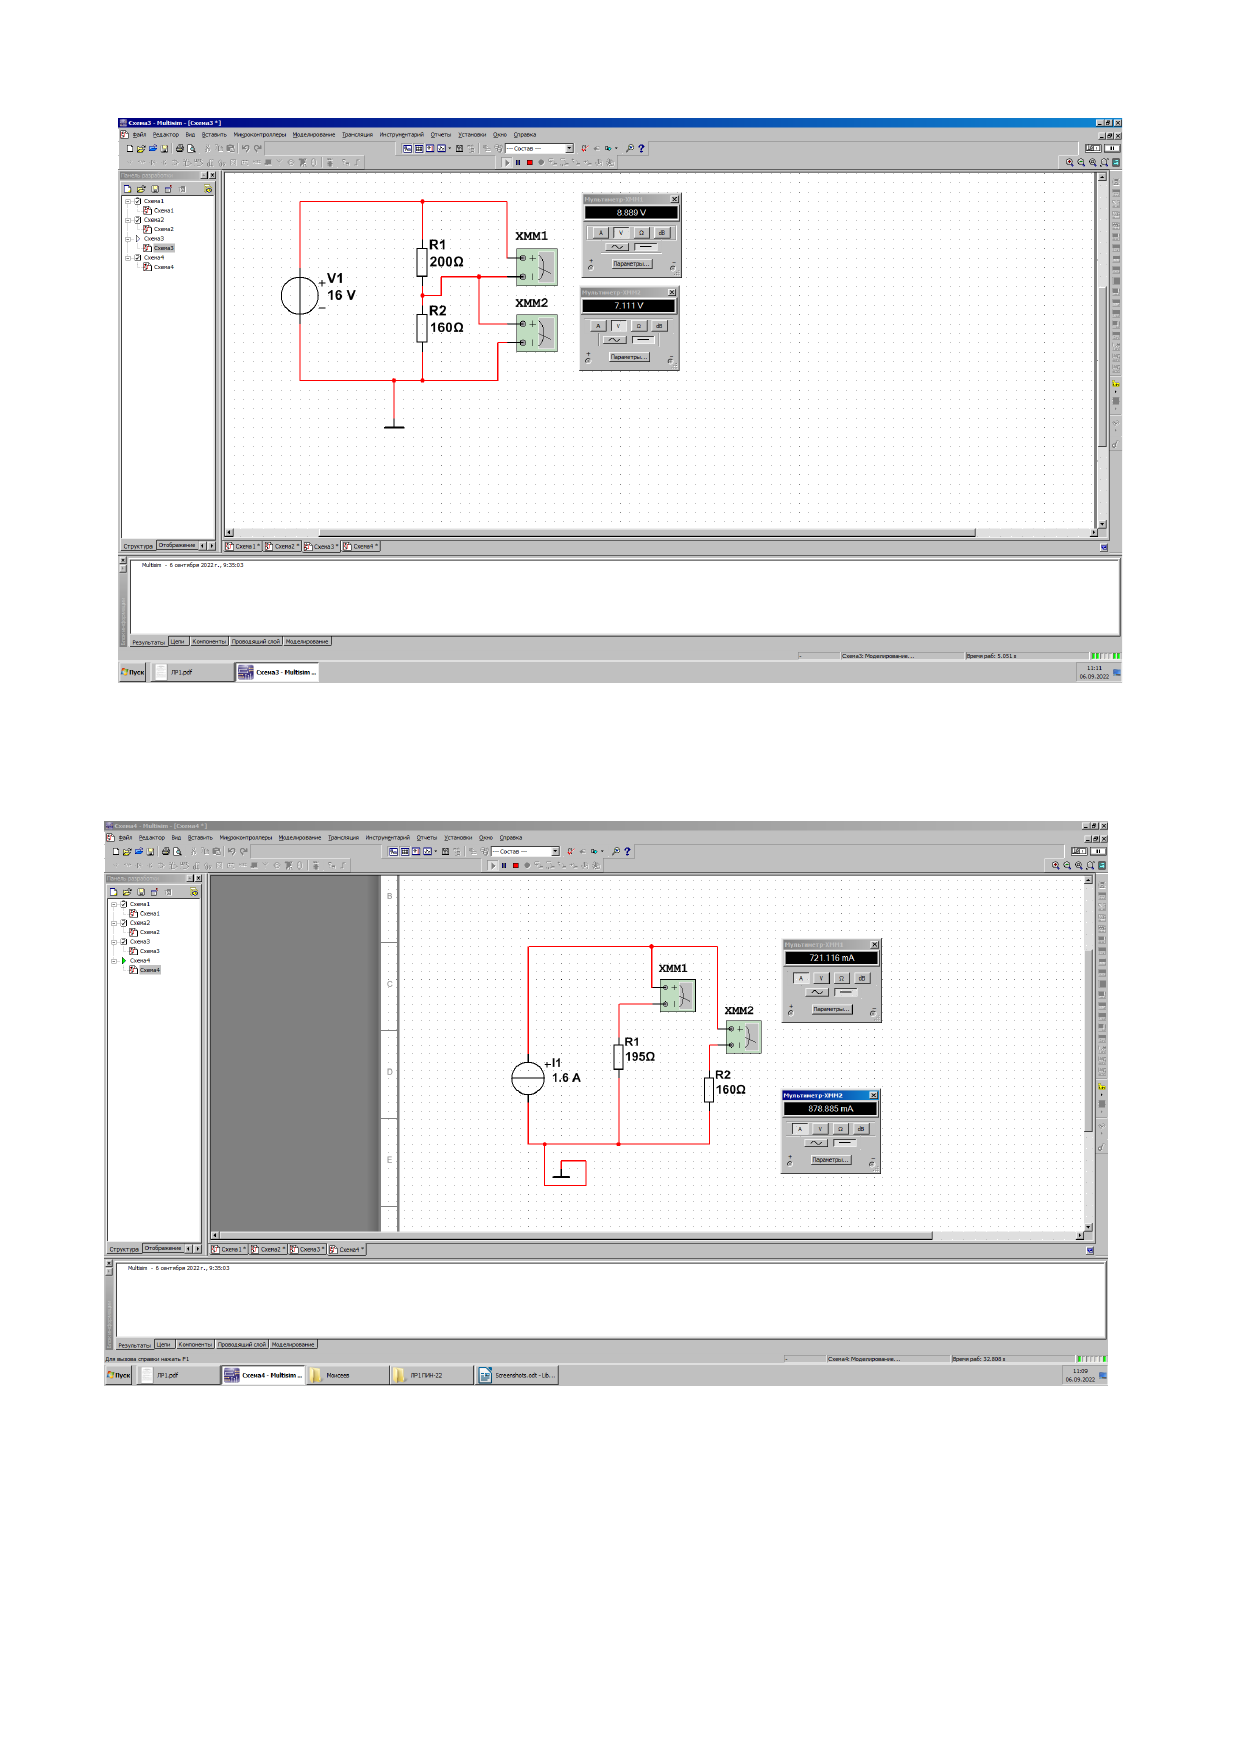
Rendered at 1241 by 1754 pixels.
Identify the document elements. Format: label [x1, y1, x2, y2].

picture [118, 118, 1123, 683]
picture [104, 821, 1108, 1386]
